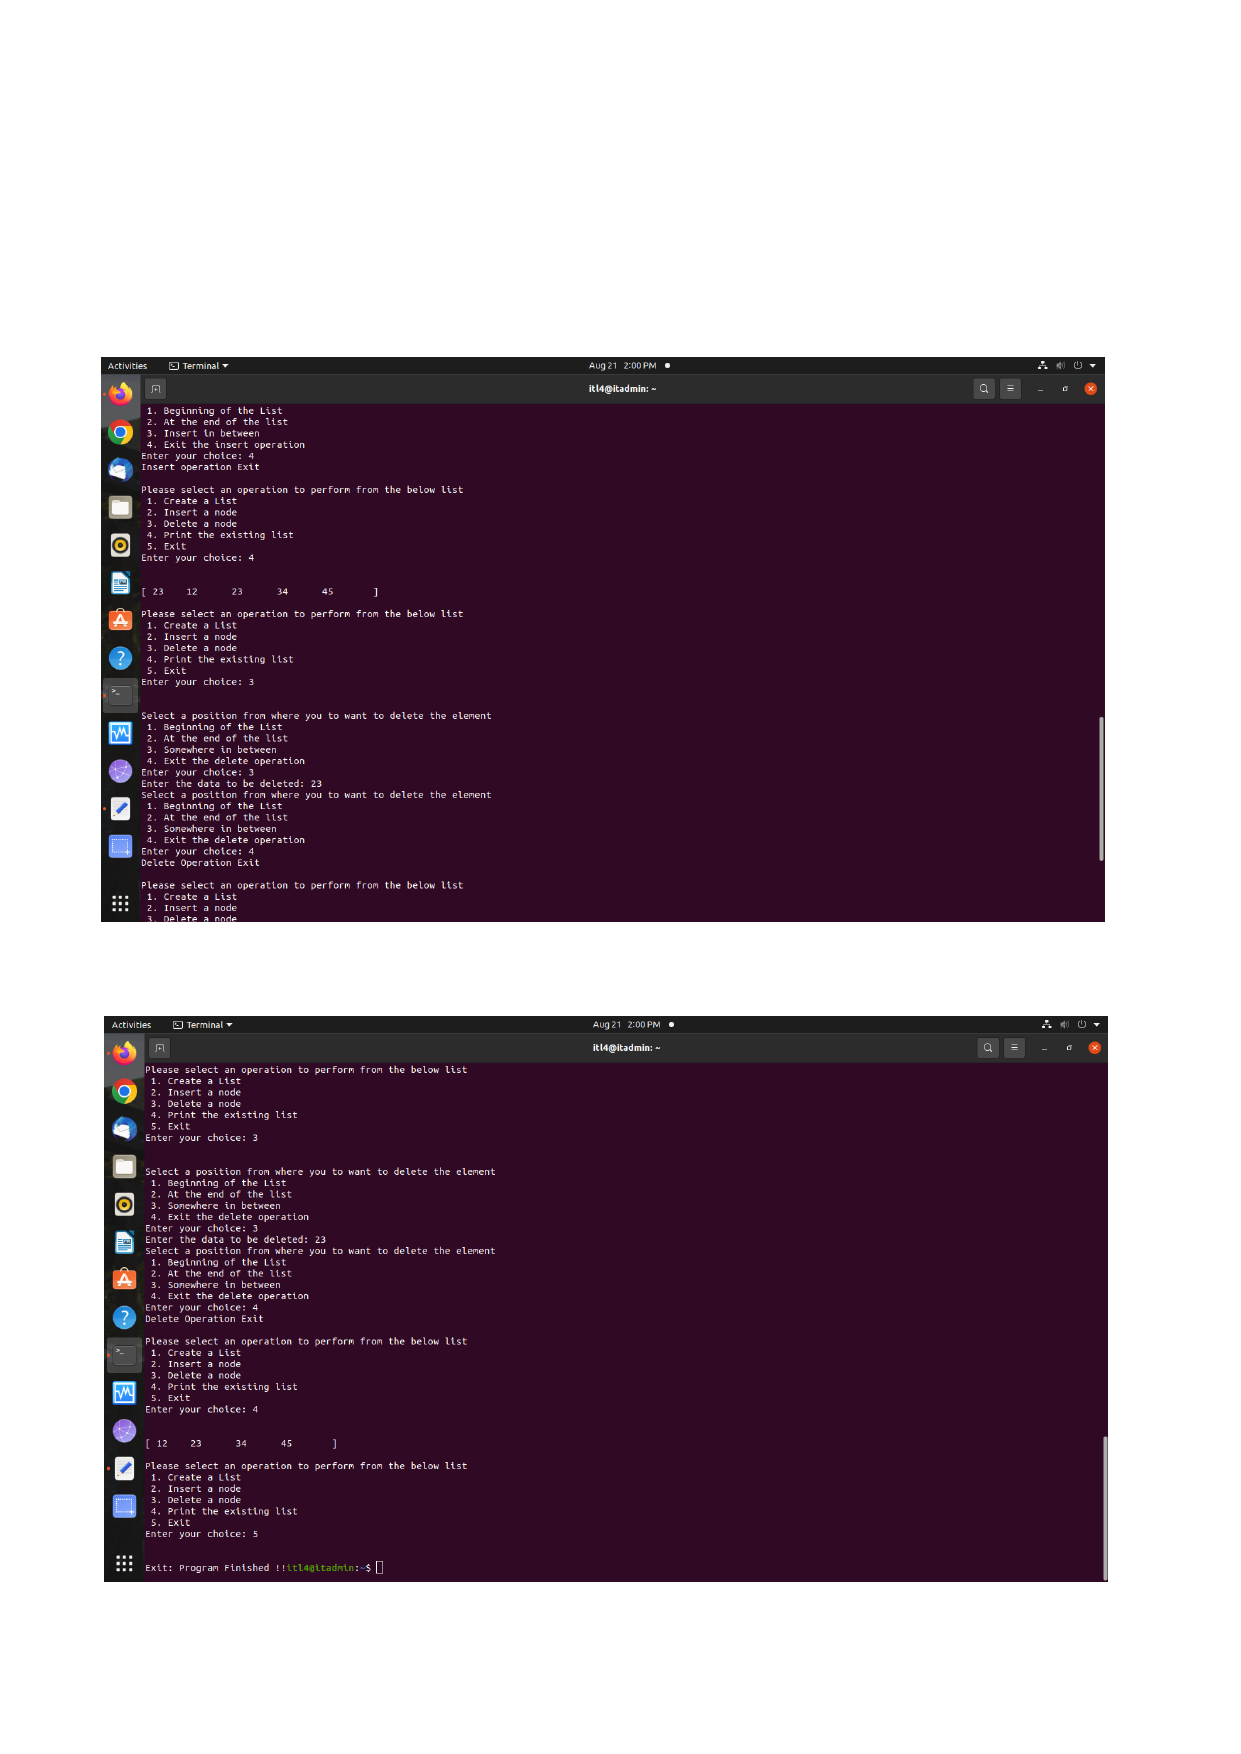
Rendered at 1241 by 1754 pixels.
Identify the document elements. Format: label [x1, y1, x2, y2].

picture [101, 357, 1105, 922]
picture [104, 1016, 1108, 1582]
